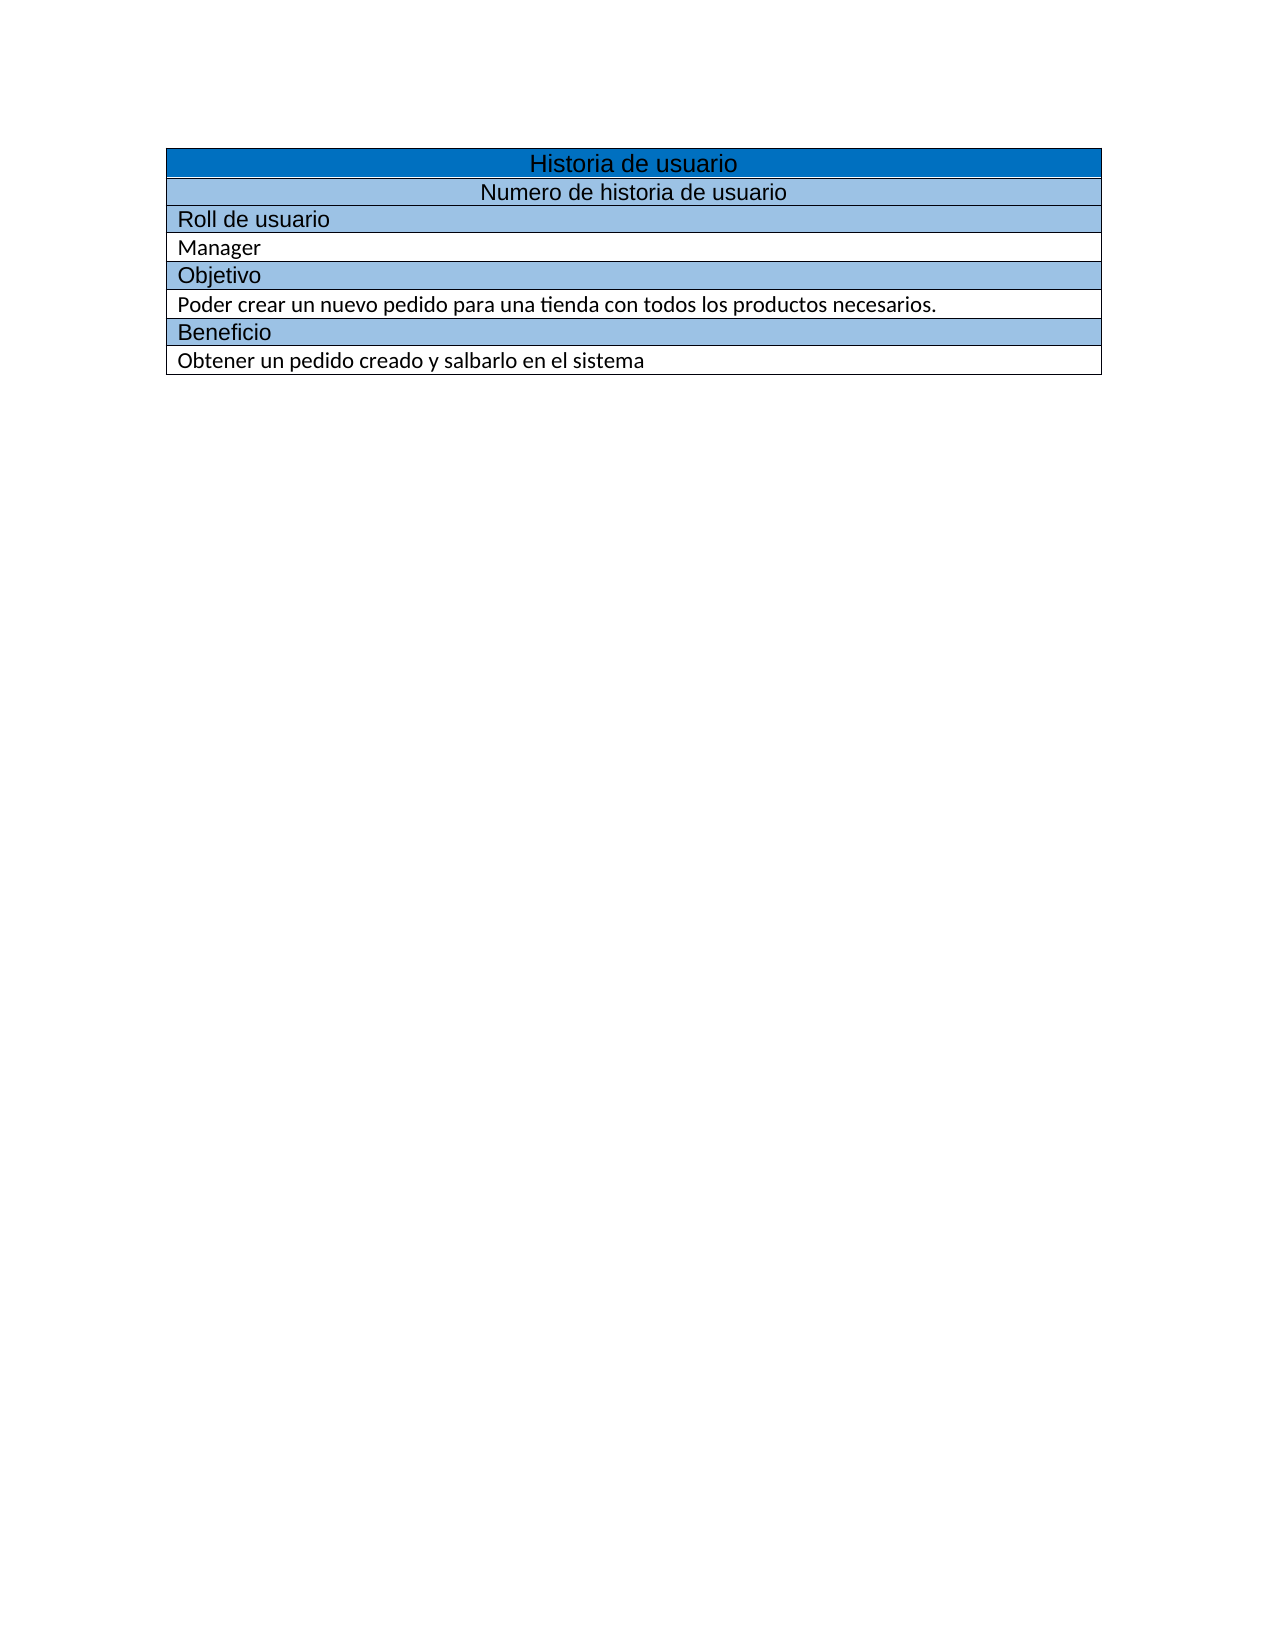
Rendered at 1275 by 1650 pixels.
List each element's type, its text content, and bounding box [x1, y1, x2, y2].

table_header Historia de usuario [167, 149, 1101, 177]
table_cell Numero de historia de usuario [167, 179, 1101, 205]
table_cell Obtener un pedido creado y salbarlo en el sistema [167, 346, 1101, 374]
table_cell Manager [167, 233, 1101, 261]
table_cell Roll de usuario [167, 206, 1101, 232]
table_cell Poder crear un nuevo pedido para una tienda con todos los productos necesarios. [167, 290, 1101, 318]
table_cell Objetivo [167, 262, 1101, 289]
table_cell Beneficio [167, 319, 1101, 345]
